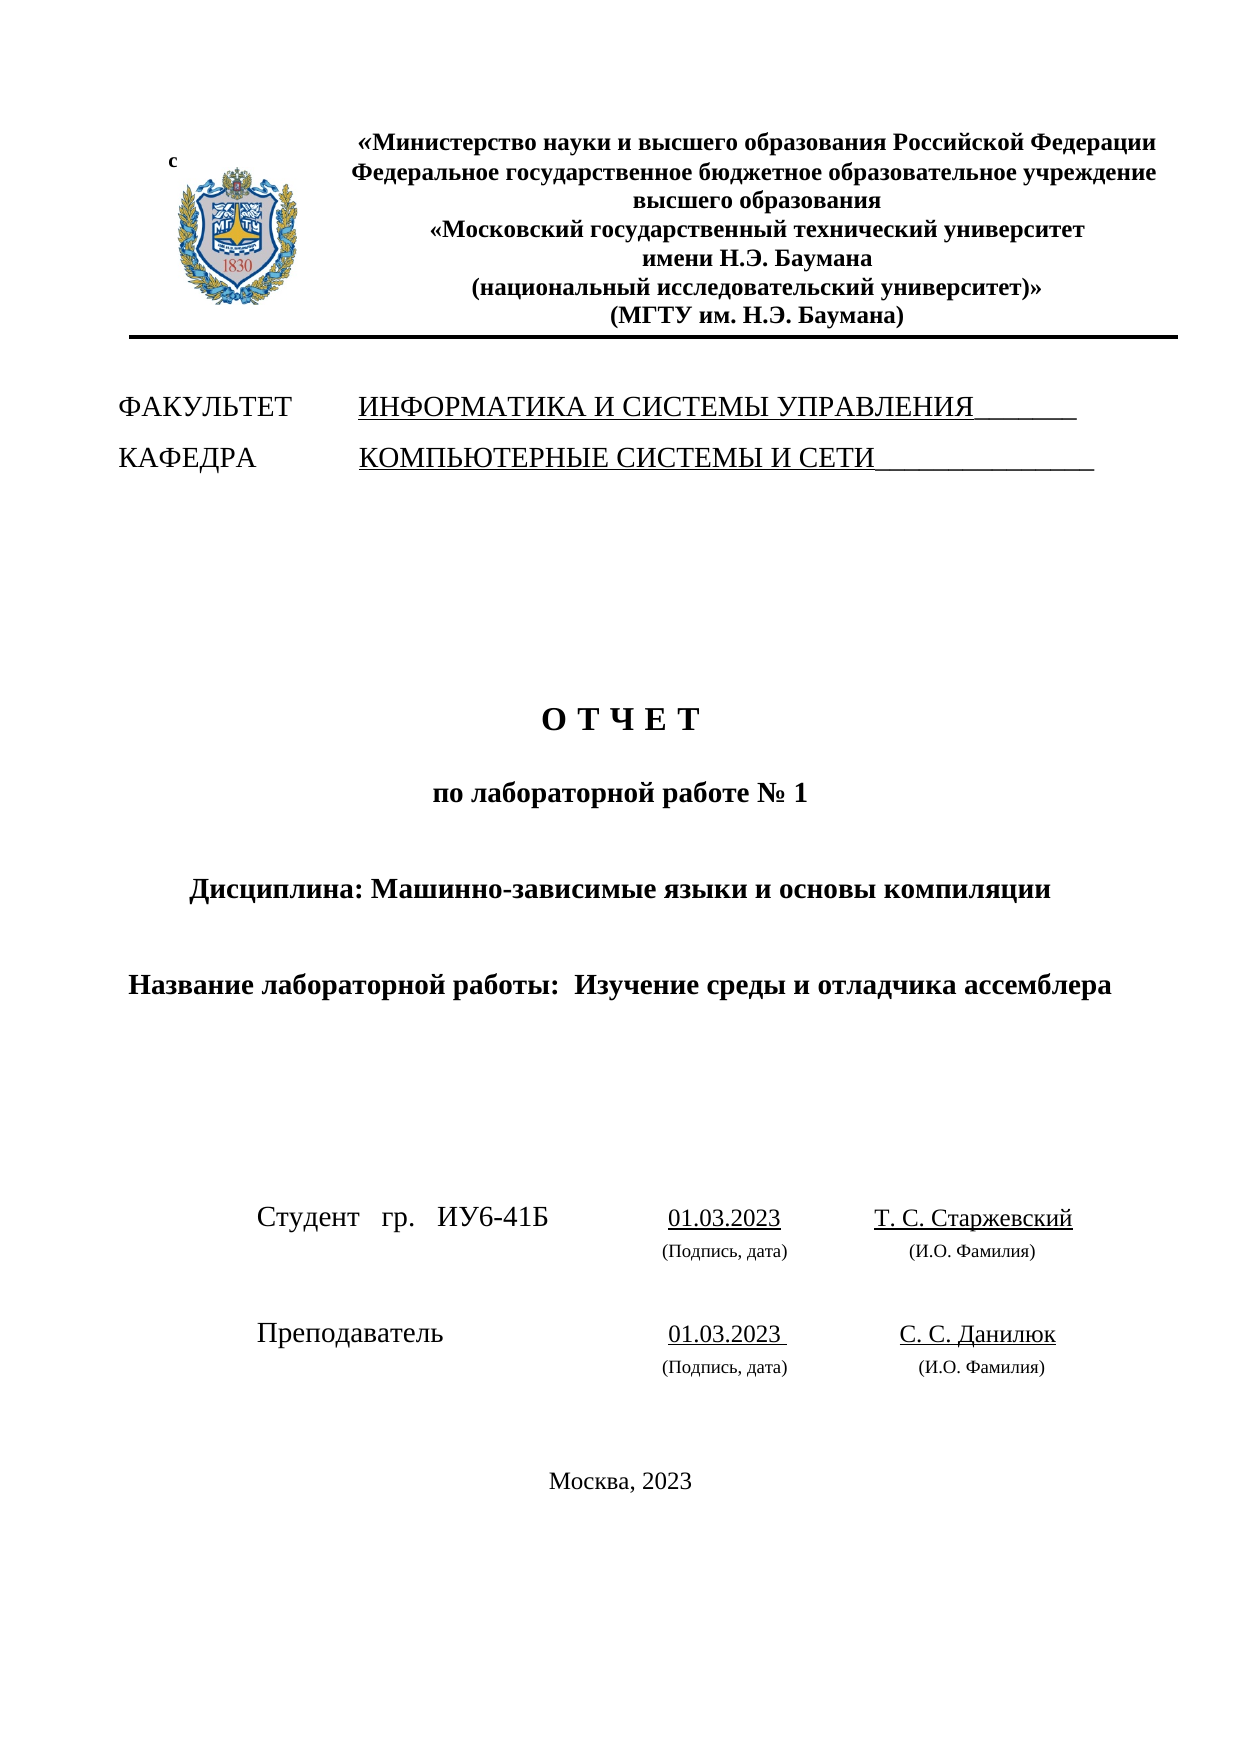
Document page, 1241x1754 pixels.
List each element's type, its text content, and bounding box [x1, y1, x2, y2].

subtitle ОТЧЕТ [118, 699, 1122, 738]
text Москва, 2023 [118, 1466, 1122, 1494]
text (Подпись, дата) (И.О. Фамилия) [118, 1348, 1122, 1379]
text Преподаватель 01.03.2023 С. С. Данилюк [118, 1317, 1122, 1348]
table_header «Министерство науки и высшего образования Российской Федерации Федеральное государственное бюджетное образовательное учреждение высшего образования «Московский государственный технический университет имени Н.Э. Баумана (национальный исследовательский университет)» (МГТУ им. Н.Э. Баумана) [336, 118, 1178, 334]
text по лабораторной работе № 1 [118, 775, 1122, 809]
text (Подпись, дата) (И.О. Фамилия) [118, 1233, 1122, 1264]
text Дисциплина: Машинно-зависимые языки и основы компиляции [118, 871, 1122, 905]
text Название лабораторной работы: Изучение среды и отладчика ассемблера [118, 967, 1122, 1001]
text КАФЕДРА КОМПЬЮТЕРНЫЕ СИСТЕМЫ И СЕТИ_______________ [118, 440, 1122, 473]
text Студент гр. ИУ6-41Б 01.03.2023 Т. С. Старжевский [118, 1202, 1122, 1233]
subtitle ФАКУЛЬТЕТ ИНФОРМАТИКА И СИСТЕМЫ УПРАВЛЕНИЯ_______ [118, 389, 1122, 423]
picture [177, 167, 298, 305]
table_header c [129, 118, 336, 334]
